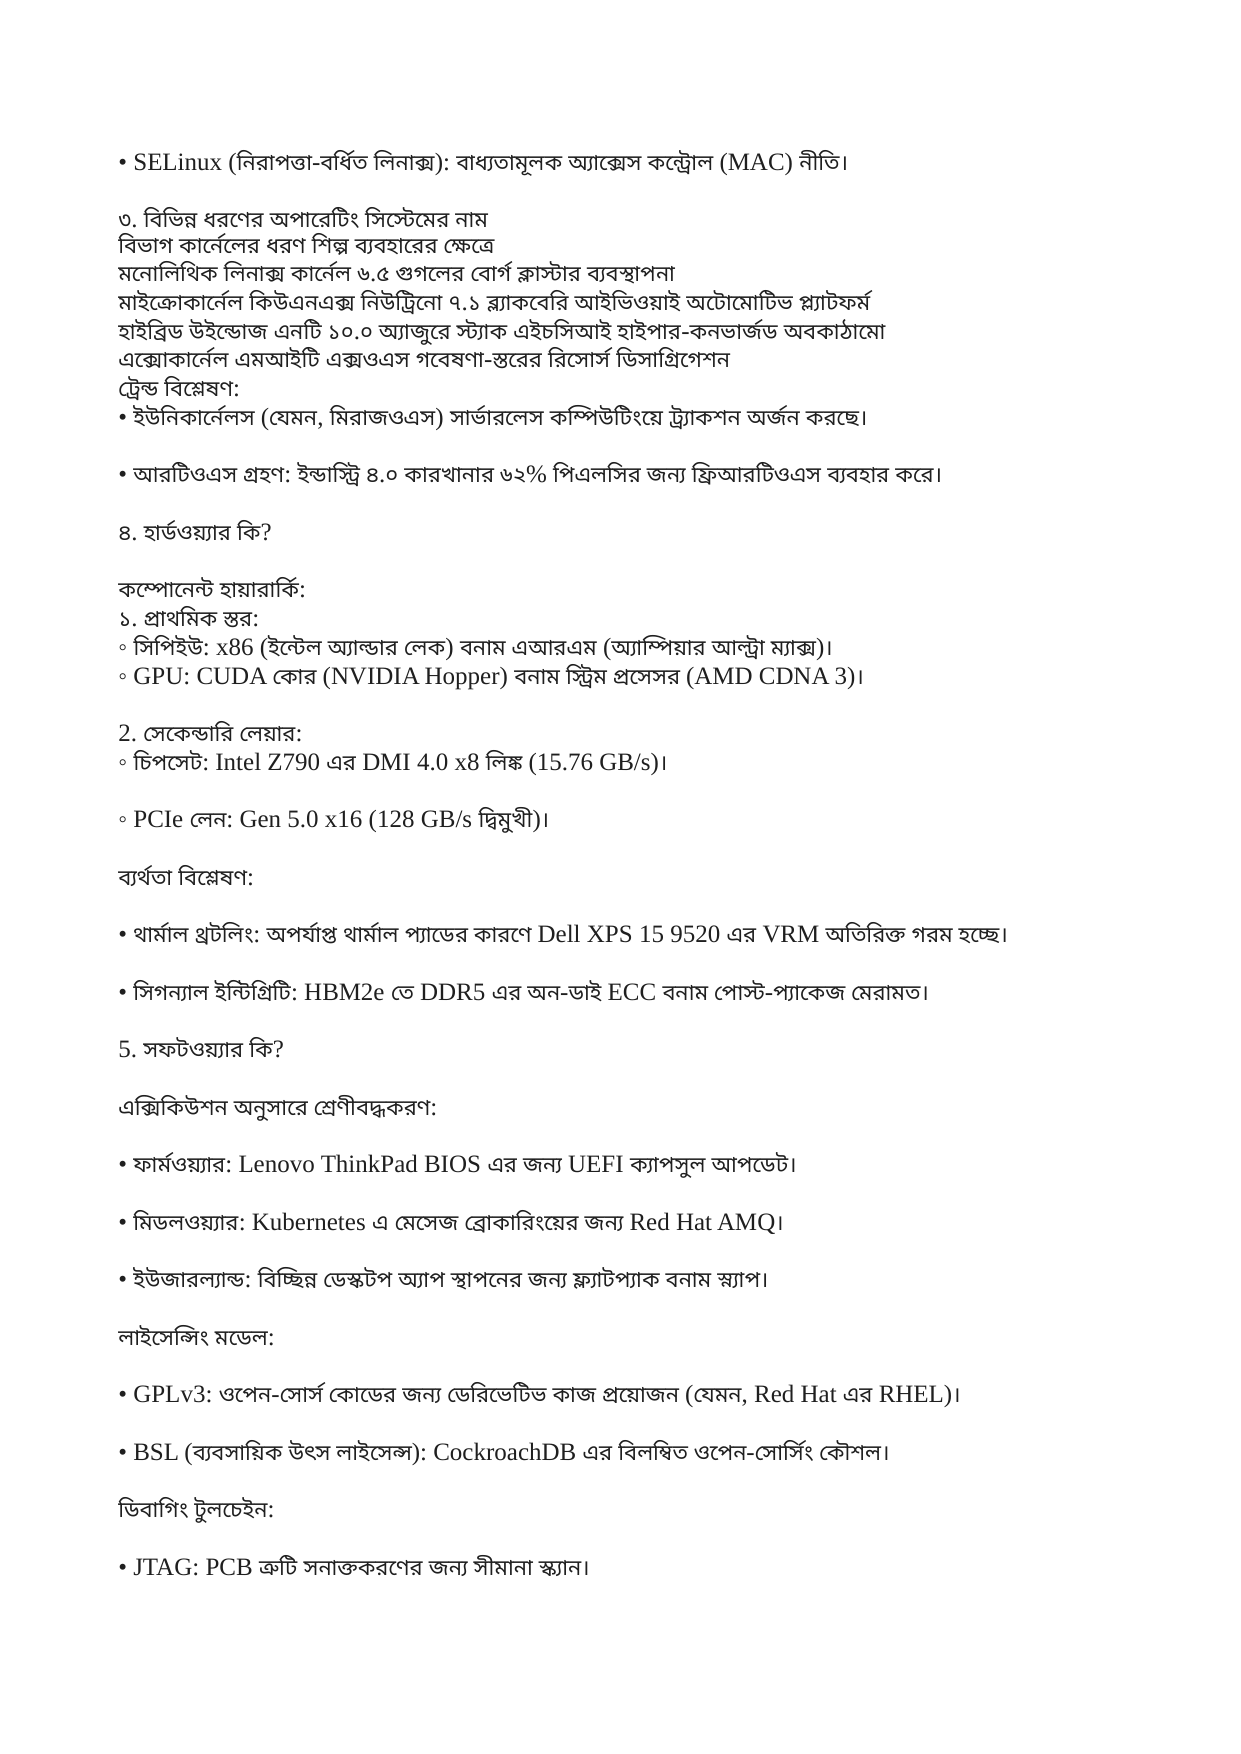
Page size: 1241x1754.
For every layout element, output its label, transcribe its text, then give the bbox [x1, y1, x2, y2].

text ◦ চিপসেট: Intel Z790 এর DMI 4.0 x8 লিঙ্ক (15.76 GB/s)। [118, 747, 1122, 776]
text • ইউনিকার্নেলস (যেমন, মিরাজওএস) সার্ভারলেস কম্পিউটিংয়ে ট্র্যাকশন অর্জন করছে। [118, 402, 1122, 431]
text • আরটিওএস গ্রহণ: ইন্ডাস্ট্রি ৪.০ কারখানার ৬২% পিএলসির জন্য ফ্রিআরটিওএস ব্যবহার করে। [118, 459, 1122, 488]
text • GPLv3: ওপেন-সোর্স কোডের জন্য ডেরিভেটিভ কাজ প্রয়োজন (যেমন, Red Hat এর RHEL)। [118, 1379, 1122, 1408]
text মাইক্রোকার্নেল কিউএনএক্স নিউট্রিনো ৭.১ ব্ল্যাকবেরি আইভিওয়াই অটোমোটিভ প্ল্যাটফর্ম [118, 287, 1122, 316]
text এক্সোকার্নেল এমআইটি এক্সওএস গবেষণা-স্তরের রিসোর্স ডিসাগ্রিগেশন [118, 344, 1122, 373]
text হাইব্রিড উইন্ডোজ এনটি ১০.০ অ্যাজুরে স্ট্যাক এইচসিআই হাইপার-কনভার্জড অবকাঠামো [118, 316, 1122, 344]
text এক্সিকিউশন অনুসারে শ্রেণীবদ্ধকরণ: [118, 1092, 1122, 1121]
text ট্রেন্ড বিশ্লেষণ: [118, 373, 1122, 402]
text • মিডলওয়্যার: Kubernetes এ মেসেজ ব্রোকারিংয়ের জন্য Red Hat AMQ। [118, 1207, 1122, 1236]
text ব্যর্থতা বিশ্লেষণ: [118, 862, 1122, 891]
text ◦ PCIe লেন: Gen 5.0 x16 (128 GB/s দ্বিমুখী)। [118, 804, 1122, 833]
text • থার্মাল থ্রটলিং: অপর্যাপ্ত থার্মাল প্যাডের কারণে Dell XPS 15 9520 এর VRM অতিরিক্ত গরম হচ্ছে। [118, 919, 1122, 948]
text • সিগন্যাল ইন্টিগ্রিটি: HBM2e তে DDR5 এর অন-ডাই ECC বনাম পোস্ট-প্যাকেজ মেরামত। [118, 977, 1122, 1006]
text • ফার্মওয়্যার: Lenovo ThinkPad BIOS এর জন্য UEFI ক্যাপসুল আপডেট। [118, 1149, 1122, 1178]
text মনোলিথিক লিনাক্স কার্নেল ৬.৫ গুগলের বোর্গ ক্লাস্টার ব্যবস্থাপনা [118, 258, 1122, 287]
text • JTAG: PCB ত্রুটি সনাক্তকরণের জন্য সীমানা স্ক্যান। [118, 1552, 1122, 1581]
text ◦ সিপিইউ: x86 (ইন্টেল অ্যাল্ডার লেক) বনাম এআরএম (অ্যাম্পিয়ার আল্ট্রা ম্যাক্স)। [118, 632, 1122, 661]
text • ইউজারল্যান্ড: বিচ্ছিন্ন ডেস্কটপ অ্যাপ স্থাপনের জন্য ফ্ল্যাটপ্যাক বনাম স্ন্যাপ। [118, 1264, 1122, 1293]
text ◦ GPU: CUDA কোর (NVIDIA Hopper) বনাম স্ট্রিম প্রসেসর (AMD CDNA 3)। [118, 661, 1122, 689]
text ৪. হার্ডওয়্যার কি? [118, 517, 1122, 546]
text 2. সেকেন্ডারি লেয়ার: [118, 718, 1122, 747]
text • SELinux (নিরাপত্তা-বর্ধিত লিনাক্স): বাধ্যতামূলক অ্যাক্সেস কন্ট্রোল (MAC) নীতি। [118, 147, 1122, 176]
text • BSL (ব্যবসায়িক উৎস লাইসেন্স): CockroachDB এর বিলম্বিত ওপেন-সোর্সিং কৌশল। [118, 1437, 1122, 1466]
text কম্পোনেন্ট হায়ারার্কি: [118, 574, 1122, 603]
text বিভাগ কার্নেলের ধরণ শিল্প ব্যবহারের ক্ষেত্রে [118, 233, 1122, 258]
text লাইসেন্সিং মডেল: [118, 1322, 1122, 1351]
text ১. প্রাথমিক স্তর: [118, 603, 1122, 632]
text 5. সফটওয়্যার কি? [118, 1034, 1122, 1063]
text ৩. বিভিন্ন ধরণের অপারেটিং সিস্টেমের নাম [118, 204, 1122, 233]
text ডিবাগিং টুলচেইন: [118, 1494, 1122, 1523]
